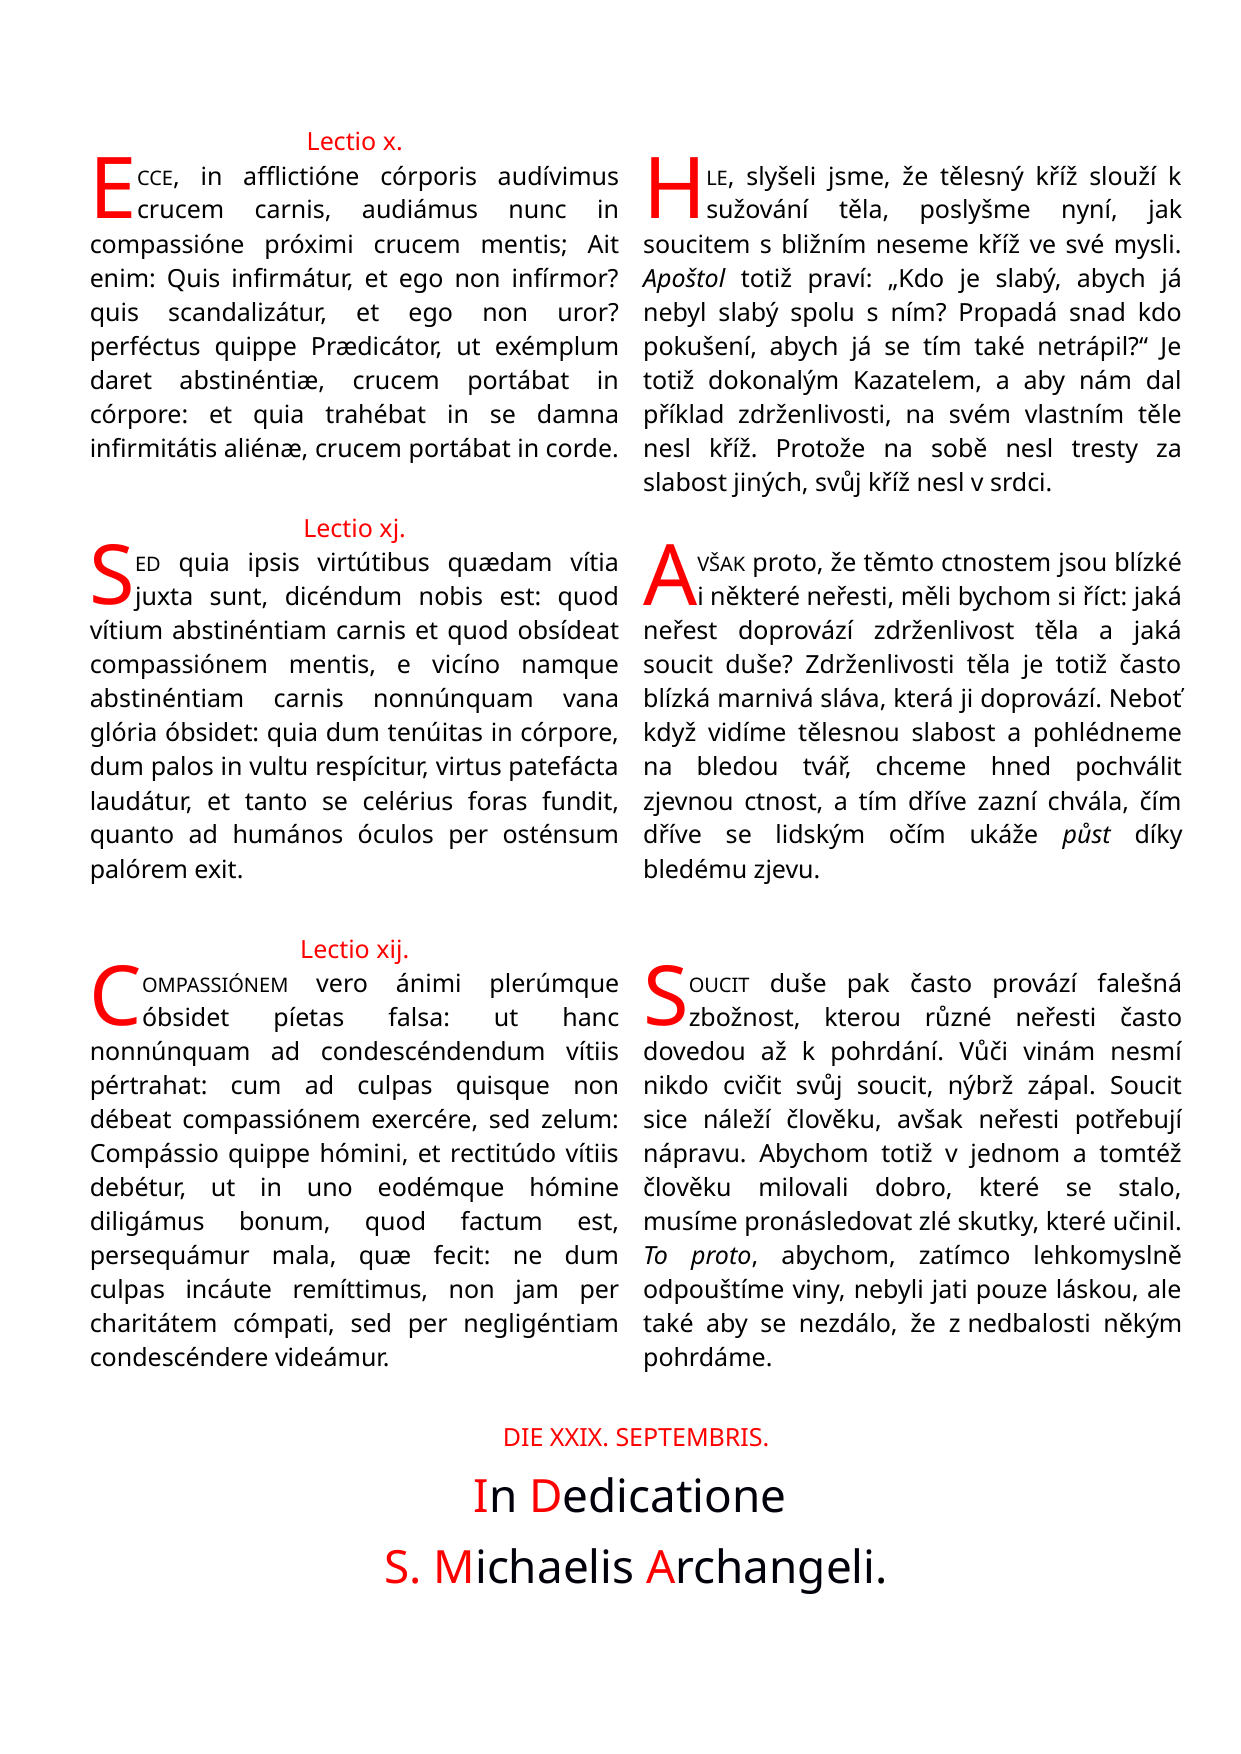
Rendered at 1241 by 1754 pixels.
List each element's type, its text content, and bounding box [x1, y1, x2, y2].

table_cell Hle, slyšeli jsme, že tělesný kříž slouží k sužování těla, poslyšme nyní, jak soucitem s bližním neseme kříž ve své mysli. Apoštol totiž praví: „Kdo je slabý, abych já nebyl slabý spolu s ním? Propadá snad kdo pokušení, abych já se tím také netrápil?“ Je totiž dokonalým Kazatelem, a aby nám dal příklad zdrženlivosti, na svém vlastním těle nesl kříž. Protože na sobě nesl tresty za slabost jiných, svůj kříž nesl v srdci. [631, 118, 1194, 505]
table_cell Avšak proto, že těmto ctnostem jsou blízké i některé neřesti, měli bychom si říct: jaká neřest doprovází zdrženlivost těla a jaká soucit duše? Zdrženlivosti těla je totiž často blízká marnivá sláva, která ji doprovází. Neboť když vidíme tělesnou slabost a pohlédneme na bledou tvář, chceme hned pochválit zjevnou ctnost, a tím dříve zazní chvála, čím dříve se lidským očím ukáže půst díky bledému zjevu. [631, 505, 1194, 925]
table_cell Soucit duše pak často provází falešná zbožnost, kterou různé neřesti často dovedou až k pohrdání. Vůči vinám nesmí nikdo cvičit svůj soucit, nýbrž zápal. Soucit sice náleží člověku, avšak neřesti potřebují nápravu. Abychom totiž v jednom a tomtéž člověku milovali dobro, které se stalo, musíme pronásledovat zlé skutky, které učinil. To proto, abychom, zatímco lehkomyslně odpouštíme viny, nebyli jati pouze láskou, ale také aby se nezdálo, že z nedbalosti někým pohrdáme. [631, 925, 1194, 1414]
table_cell Lectio xj. Sed quia ipsis virtútibus quædam vítia juxta sunt, dicéndum nobis est: quod vítium abstinéntiam carnis et quod obsídeat compassiónem mentis, e vicíno namque abstinéntiam carnis nonnúnquam vana glória óbsidet: quia dum tenúitas in córpore, dum palos in vultu respícitur, virtus patefácta laudátur, et tanto se celérius foras fundit, quanto ad humános óculos per osténsum palórem exit. [78, 505, 631, 925]
table_cell Lectio x. Ecce, in afflictióne córporis audívimus crucem carnis, audiámus nunc in compassióne próximi crucem mentis; Ait enim: Quis infirmátur, et ego non infírmor? quis scandalizátur, et ego non uror? perféctus quippe Prædicátor, ut exémplum daret abstinéntiæ, crucem portábat in córpore: et quia trahébat in se damna infirmitátis aliénæ, crucem portábat in corde. [78, 118, 631, 505]
table_cell DIE XXIX. SEPTEMBRIS. In Dedicatione S. Michaelis Archangeli. [78, 1414, 1194, 1603]
table_cell Lectio xij. Compassiónem vero ánimi plerúmque óbsidet píetas falsa: ut hanc nonnúnquam ad condescéndendum vítiis pértrahat: cum ad culpas quisque non débeat compassiónem exercére, sed zelum: Compássio quippe hómini, et rectitúdo vítiis debétur, ut in uno eodémque hómine diligámus bonum, quod factum est, persequámur mala, quæ fecit: ne dum culpas incáute remíttimus, non jam per charitátem cómpati‚ sed per negligéntiam condescéndere videámur. [78, 925, 631, 1414]
